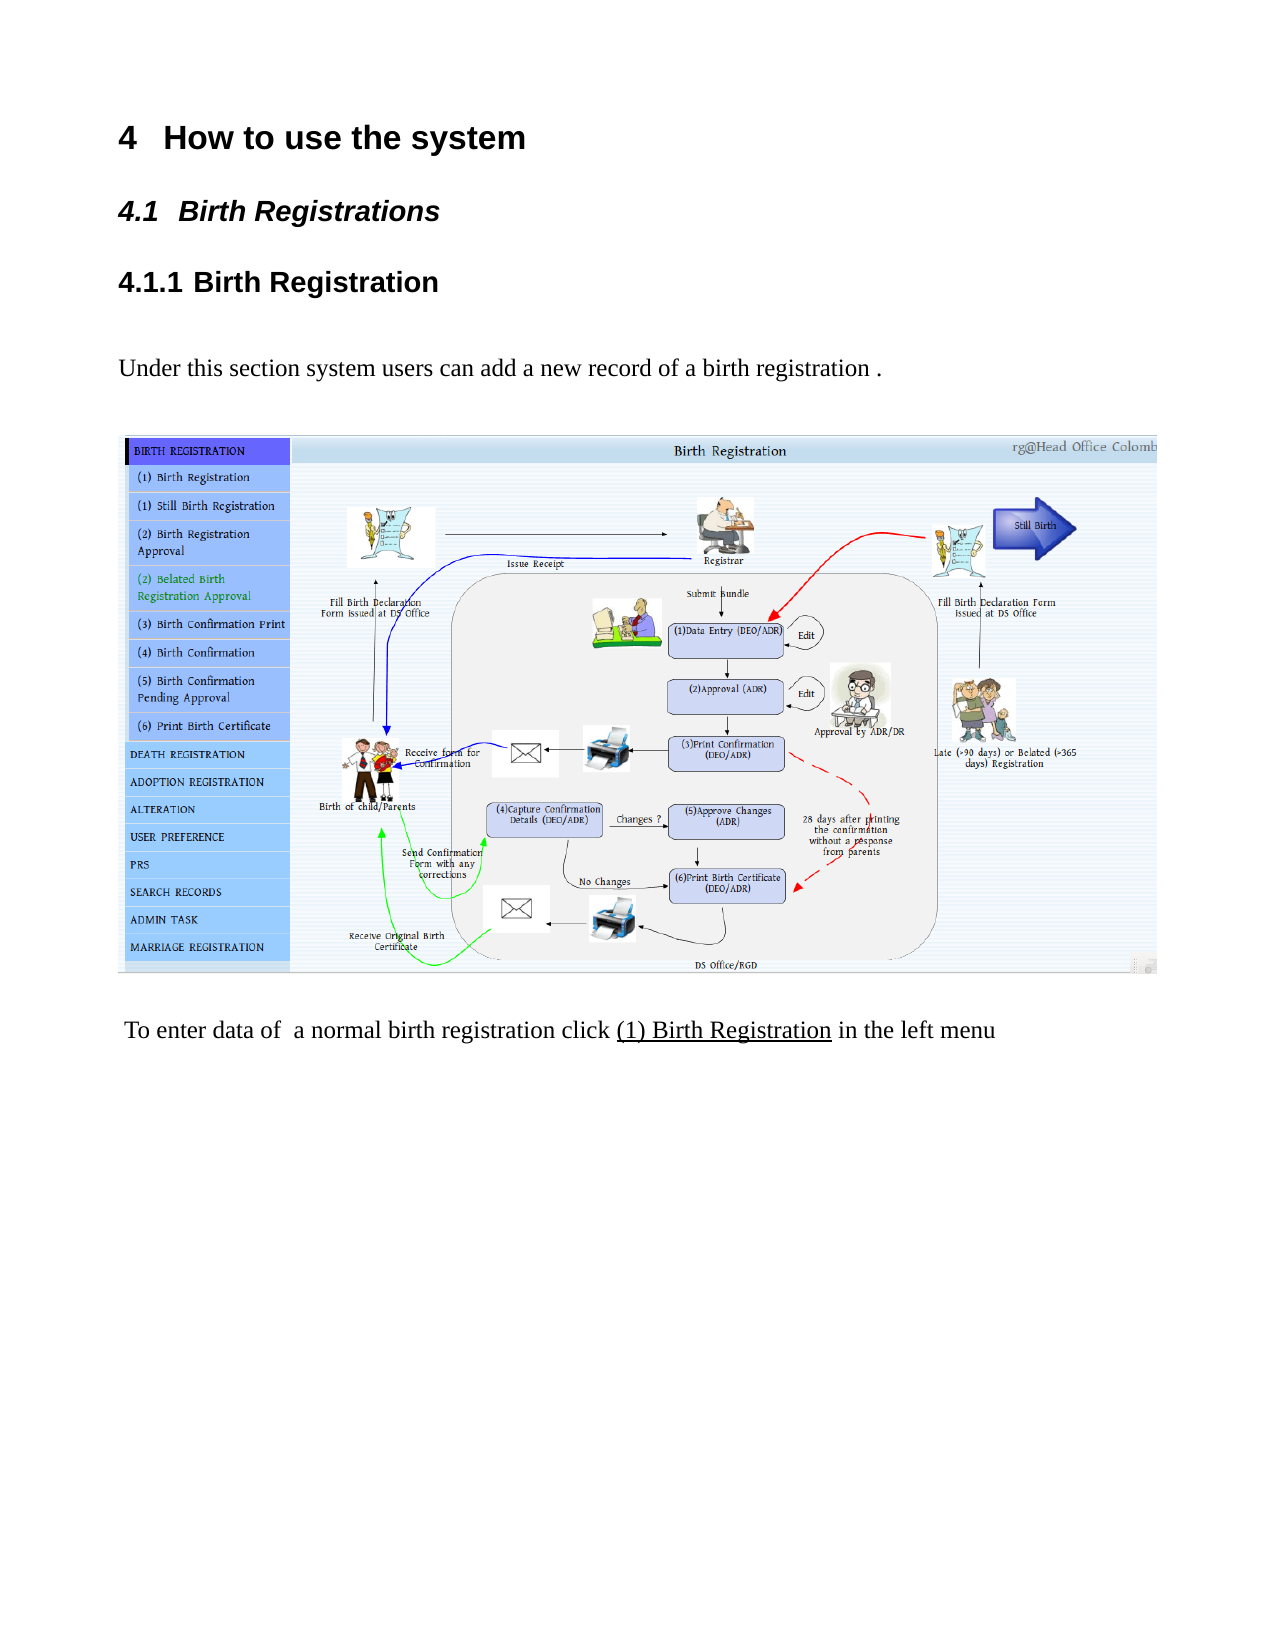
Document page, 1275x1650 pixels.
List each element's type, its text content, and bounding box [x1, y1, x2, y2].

subtitle How to use the system [118, 118, 1157, 157]
text To enter data of a normal birth registration click (1) Birth Registration in the left menu [118, 1015, 1157, 1044]
subtitle Birth Registrations [118, 194, 1157, 228]
subtitle Birth Registration [118, 265, 1157, 299]
picture [118, 435, 1157, 974]
text Under this section system users can add a new record of a birth registration . [118, 353, 1157, 381]
